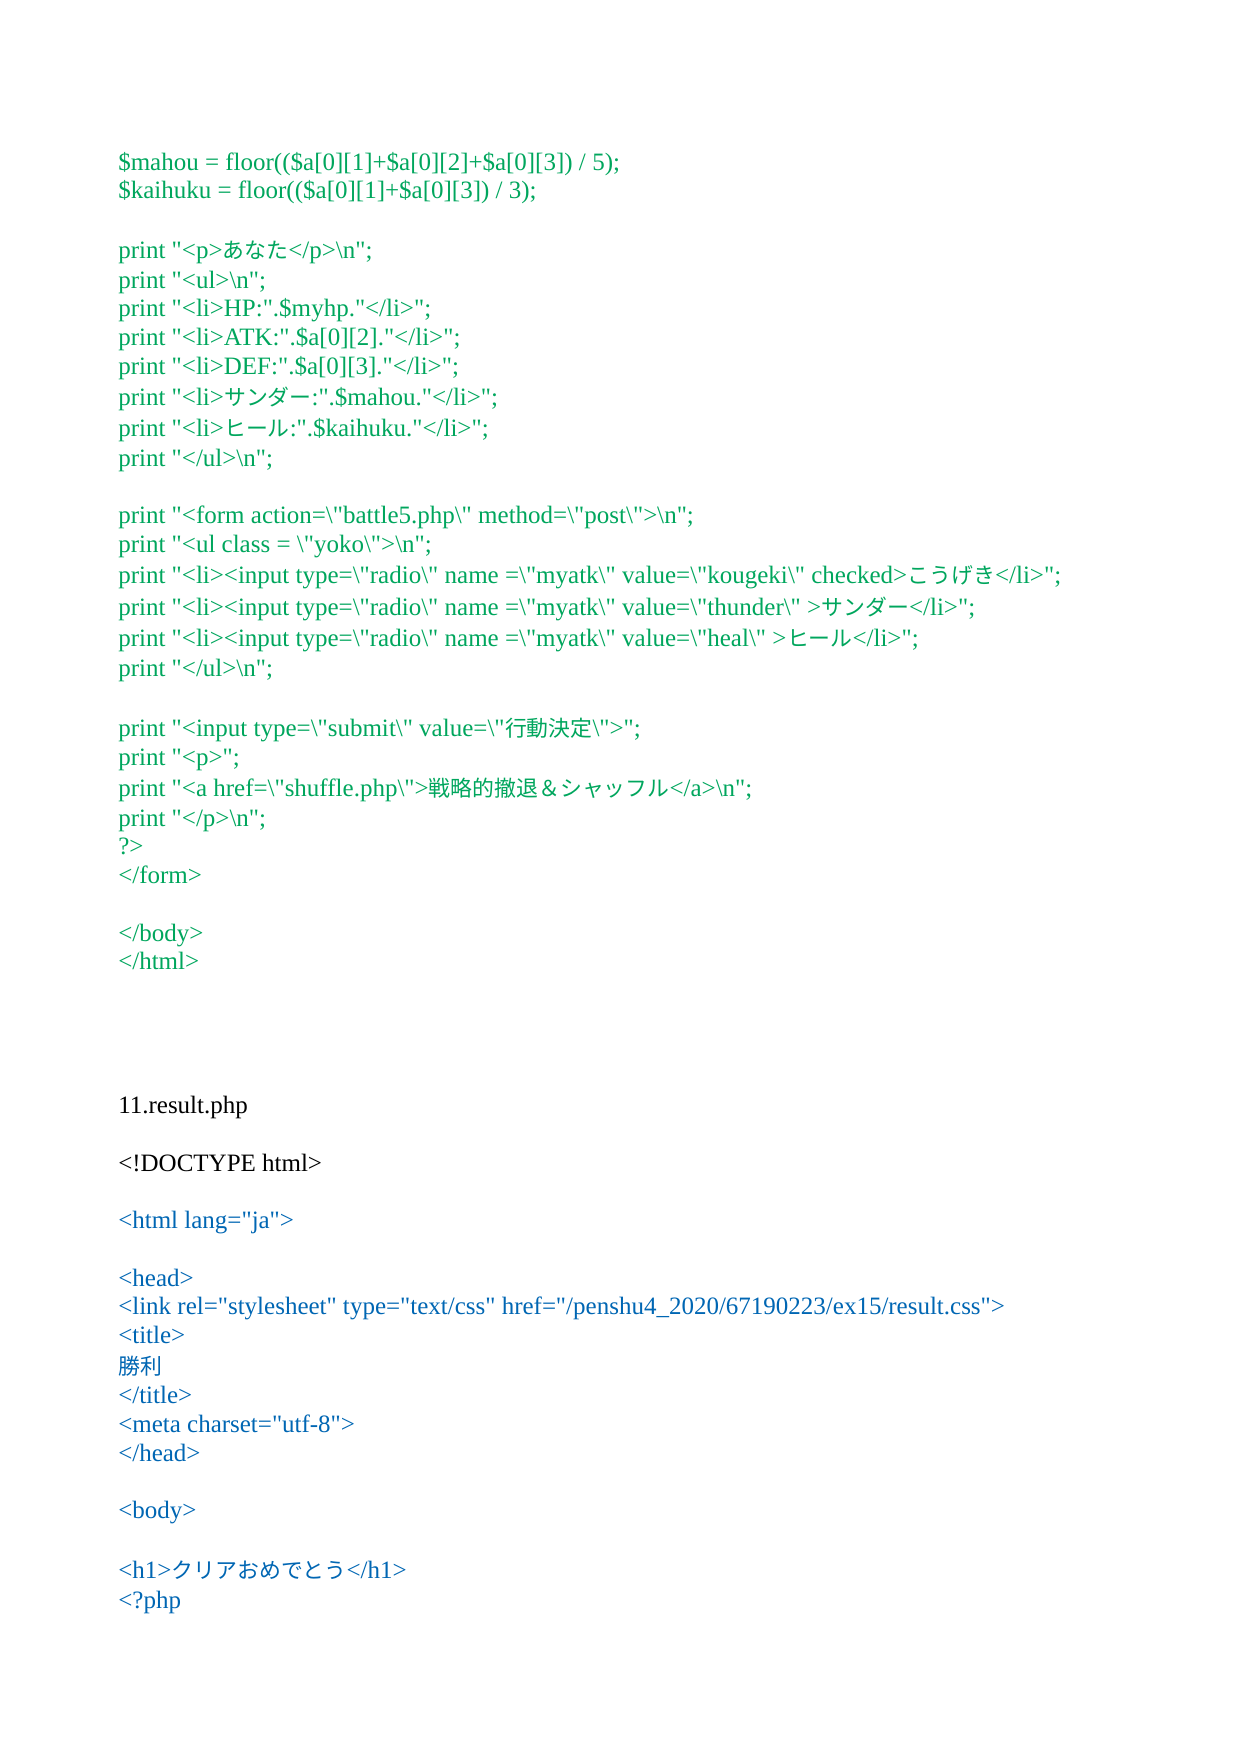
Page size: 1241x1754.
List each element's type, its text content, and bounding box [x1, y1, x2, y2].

text print "</ul>\n"; [118, 443, 1122, 472]
text print "<li>ATK:".$a[0][2]."</li>"; [118, 322, 1122, 351]
text </body> [118, 918, 1122, 946]
text <!DOCTYPE html> [118, 1148, 1122, 1176]
text print "</ul>\n"; [118, 653, 1122, 682]
text print "<li>サンダー:".$mahou."</li>"; [118, 380, 1122, 411]
text <h1>クリアおめでとう</h1> [118, 1553, 1122, 1585]
text print "<li>DEF:".$a[0][3]."</li>"; [118, 351, 1122, 380]
text print "<form action=\"battle5.php\" method=\"post\">\n"; [118, 501, 1122, 529]
text <link rel="stylesheet" type="text/css" href="/penshu4_2020/67190223/ex15/result.css"> [118, 1291, 1122, 1320]
text print "<ul>\n"; [118, 265, 1122, 293]
text ?> [118, 831, 1122, 860]
text print "<p>あなた</p>\n"; [118, 233, 1122, 265]
text </form> [118, 860, 1122, 889]
text $mahou = floor(($a[0][1]+$a[0][2]+$a[0][3]) / 5); [118, 147, 1122, 176]
text print "<ul class = \"yoko\">\n"; [118, 529, 1122, 558]
text print "<li><input type=\"radio\" name =\"myatk\" value=\"heal\" >ヒール</li>"; [118, 621, 1122, 653]
text <html lang="ja"> [118, 1205, 1122, 1234]
text <title> [118, 1320, 1122, 1349]
text <?php [118, 1585, 1122, 1613]
text <body> [118, 1496, 1122, 1524]
text print "</p>\n"; [118, 803, 1122, 831]
text </html> [118, 946, 1122, 975]
text </title> [118, 1381, 1122, 1409]
text </head> [118, 1438, 1122, 1467]
text <meta charset="utf-8"> [118, 1409, 1122, 1438]
text print "<li>HP:".$myhp."</li>"; [118, 293, 1122, 322]
text print "<p>"; [118, 742, 1122, 771]
text print "<input type=\"submit\" value=\"行動決定\">"; [118, 711, 1122, 742]
text print "<li><input type=\"radio\" name =\"myatk\" value=\"thunder\" >サンダー</li>"; [118, 590, 1122, 621]
text 11.result.php [118, 1090, 1122, 1119]
text print "<li><input type=\"radio\" name =\"myatk\" value=\"kougeki\" checked>こうげき</li>"; [118, 558, 1122, 590]
text <head> [118, 1263, 1122, 1291]
text print "<li>ヒール:".$kaihuku."</li>"; [118, 411, 1122, 443]
text 勝利 [118, 1349, 1122, 1381]
text print "<a href=\"shuffle.php\">戦略的撤退＆シャッフル</a>\n"; [118, 771, 1122, 803]
text $kaihuku = floor(($a[0][1]+$a[0][3]) / 3); [118, 176, 1122, 204]
